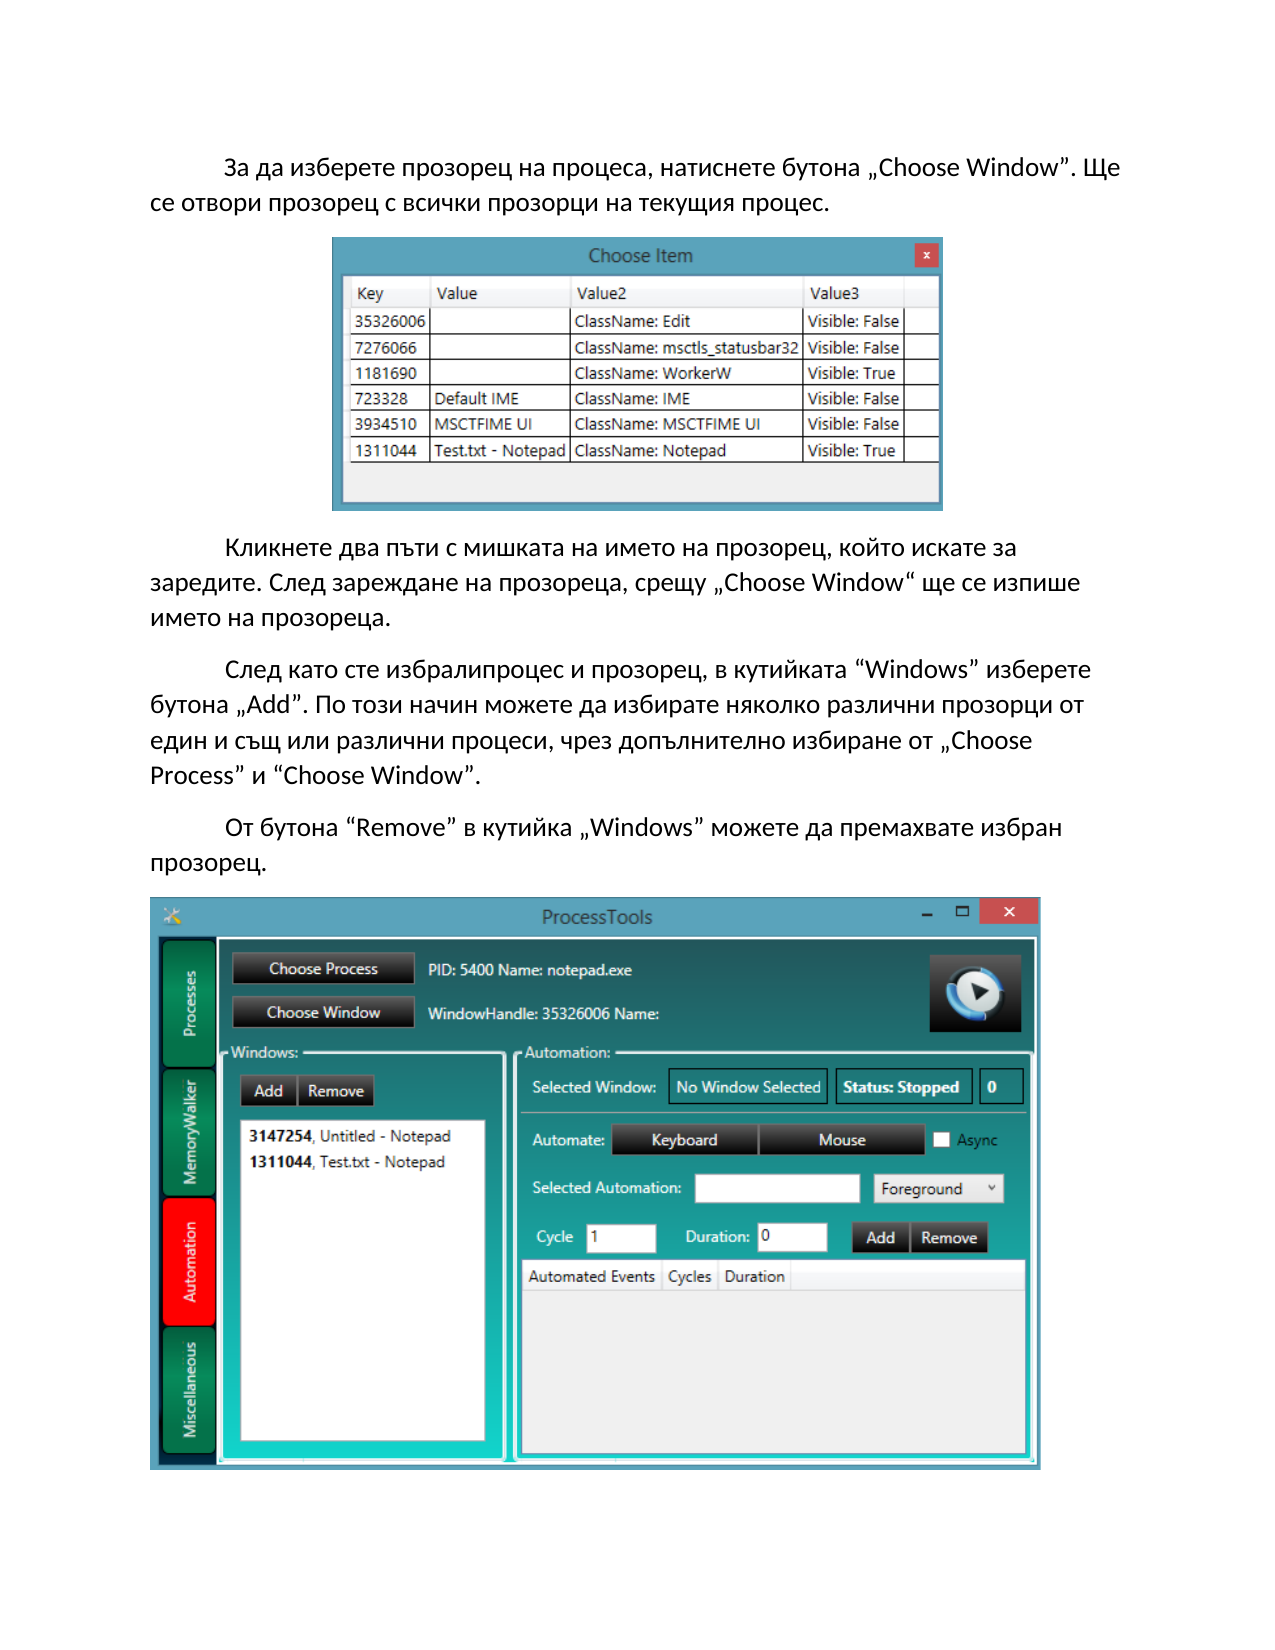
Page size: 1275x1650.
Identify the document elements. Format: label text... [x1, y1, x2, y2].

text За да изберете прозорец на процеса, натиснете бутона „Choose Window”. Ще се отвори прозорец с всички прозорци на текущия процес. [150, 150, 1125, 218]
text От бутона “Remove” в кутийка „Windows” можете да премахвате избран прозорец. [150, 810, 1125, 878]
text Кликнете два пъти с мишката на името на прозорец, който искате за заредите. След зареждане на прозореца, срещу „Choose Window“ ще се изпише името на прозореца. [150, 530, 1125, 633]
text След като сте избралипроцес и прозорец, в кутийката “Windows” изберете бутона „Add”. По този начин можете да избирате няколко различни прозорци от един и същ или различни процеси, чрез допълнително избиране от „Choose Process” и “Choose Window”. [150, 652, 1125, 791]
